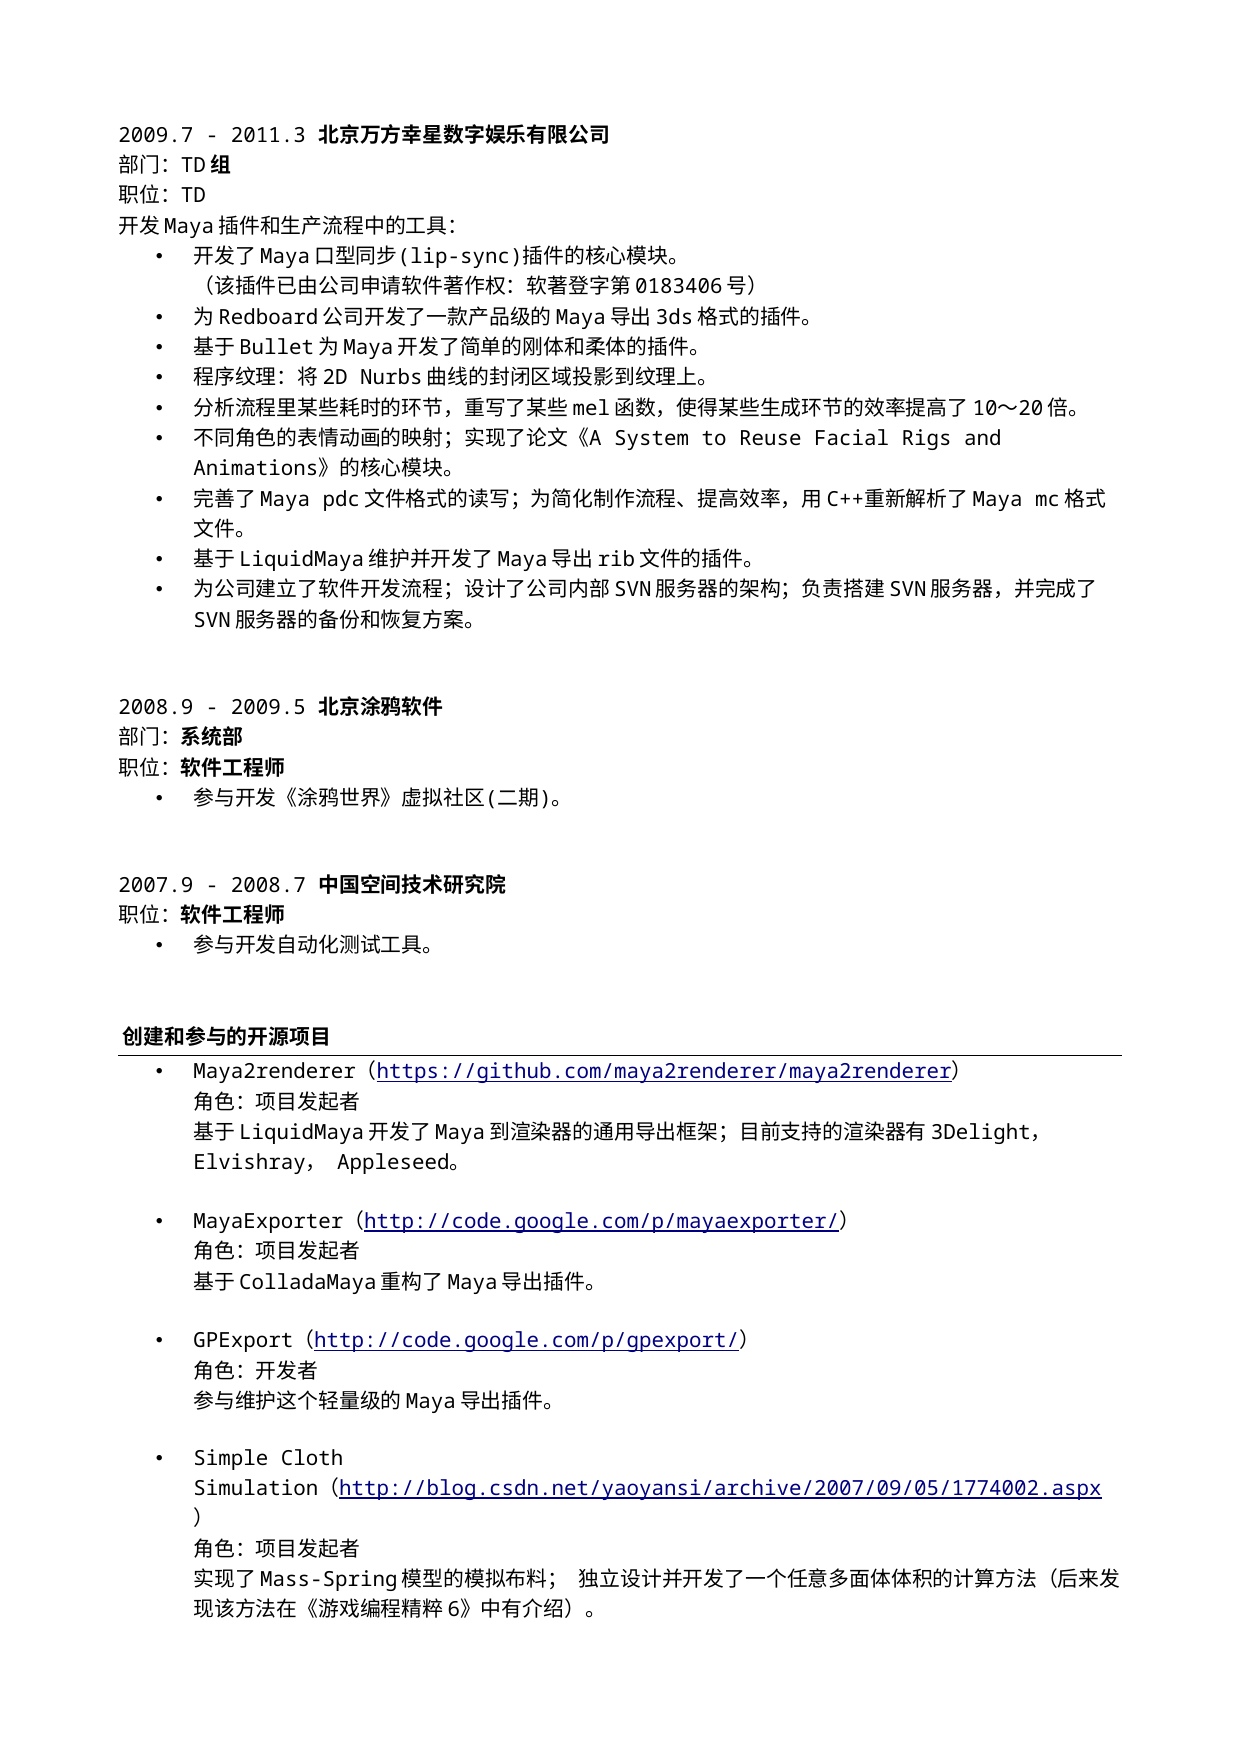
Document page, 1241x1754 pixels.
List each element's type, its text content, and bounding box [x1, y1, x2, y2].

list 分析流程里某些耗时的环节，重写了某些mel函数，使得某些生成环节的效率提高了10～20倍。 [156, 391, 1122, 421]
list Simple Cloth Simulation（http://blog.csdn.net/yaoyansi/archive/2007/09/05/1774002.aspx） [156, 1443, 1122, 1532]
list 基于LiquidMaya开发了Maya到渲染器的通用导出框架；目前支持的渲染器有3Delight， Elvishray， Appleseed。 [156, 1115, 1122, 1176]
list 完善了Maya pdc文件格式的读写；为简化制作流程、提高效率，用C++重新解析了Maya mc格式文件。 [156, 482, 1122, 542]
text 2007.9 - 2008.7 中国空间技术研究院 [118, 868, 1122, 898]
list 参与开发《涂鸦世界》虚拟社区(二期)。 [156, 781, 1122, 811]
text 职位：软件工程师 [118, 751, 1122, 781]
list 实现了Mass-Spring模型的模拟布料； 独立设计并开发了一个任意多面体体积的计算方法（后来发现该方法在《游戏编程精粹6》中有介绍）。 [156, 1562, 1122, 1623]
list 为公司建立了软件开发流程；设计了公司内部SVN服务器的架构；负责搭建SVN服务器，并完成了SVN服务器的备份和恢复方案。 [156, 573, 1122, 633]
text 部门：TD组 [118, 148, 1122, 179]
text 开发Maya插件和生产流程中的工具： [118, 209, 1122, 239]
list 程序纹理：将2D Nurbs曲线的封闭区域投影到纹理上。 [156, 361, 1122, 391]
text 2009.7 - 2011.3 北京万方幸星数字娱乐有限公司 [118, 118, 1122, 148]
list 角色：项目发起者 [156, 1532, 1122, 1562]
list 为Redboard公司开发了一款产品级的Maya导出3ds格式的插件。 [156, 300, 1122, 330]
list 角色：项目发起者 [156, 1235, 1122, 1265]
list GPExport（http://code.google.com/p/gpexport/） [156, 1324, 1122, 1354]
text 职位：软件工程师 [118, 898, 1122, 929]
list 角色：项目发起者 [156, 1085, 1122, 1115]
list Maya2renderer（https://github.com/maya2renderer/maya2renderer） [156, 1056, 1122, 1085]
text 创建和参与的开源项目 [118, 1016, 1122, 1055]
list 参与维护这个轻量级的Maya导出插件。 [156, 1384, 1122, 1414]
list 不同角色的表情动画的映射；实现了论文《A System to Reuse Facial Rigs and Animations》的核心模块。 [156, 421, 1122, 482]
text 部门：系统部 [118, 721, 1122, 751]
list 基于ColladaMaya重构了Maya导出插件。 [156, 1265, 1122, 1295]
text 职位：TD [118, 179, 1122, 209]
list 基于LiquidMaya维护并开发了Maya导出rib文件的插件。 [156, 542, 1122, 573]
list 开发了Maya口型同步(lip-sync)插件的核心模块。 [156, 239, 1122, 270]
list （该插件已由公司申请软件著作权：软著登字第0183406号） [156, 270, 1122, 300]
text 2008.9 - 2009.5 北京涂鸦软件 [118, 690, 1122, 721]
list 角色：开发者 [156, 1354, 1122, 1384]
list 参与开发自动化测试工具。 [156, 929, 1122, 959]
list MayaExporter（http://code.google.com/p/mayaexporter/） [156, 1204, 1122, 1235]
list 基于Bullet为Maya开发了简单的刚体和柔体的插件。 [156, 330, 1122, 361]
